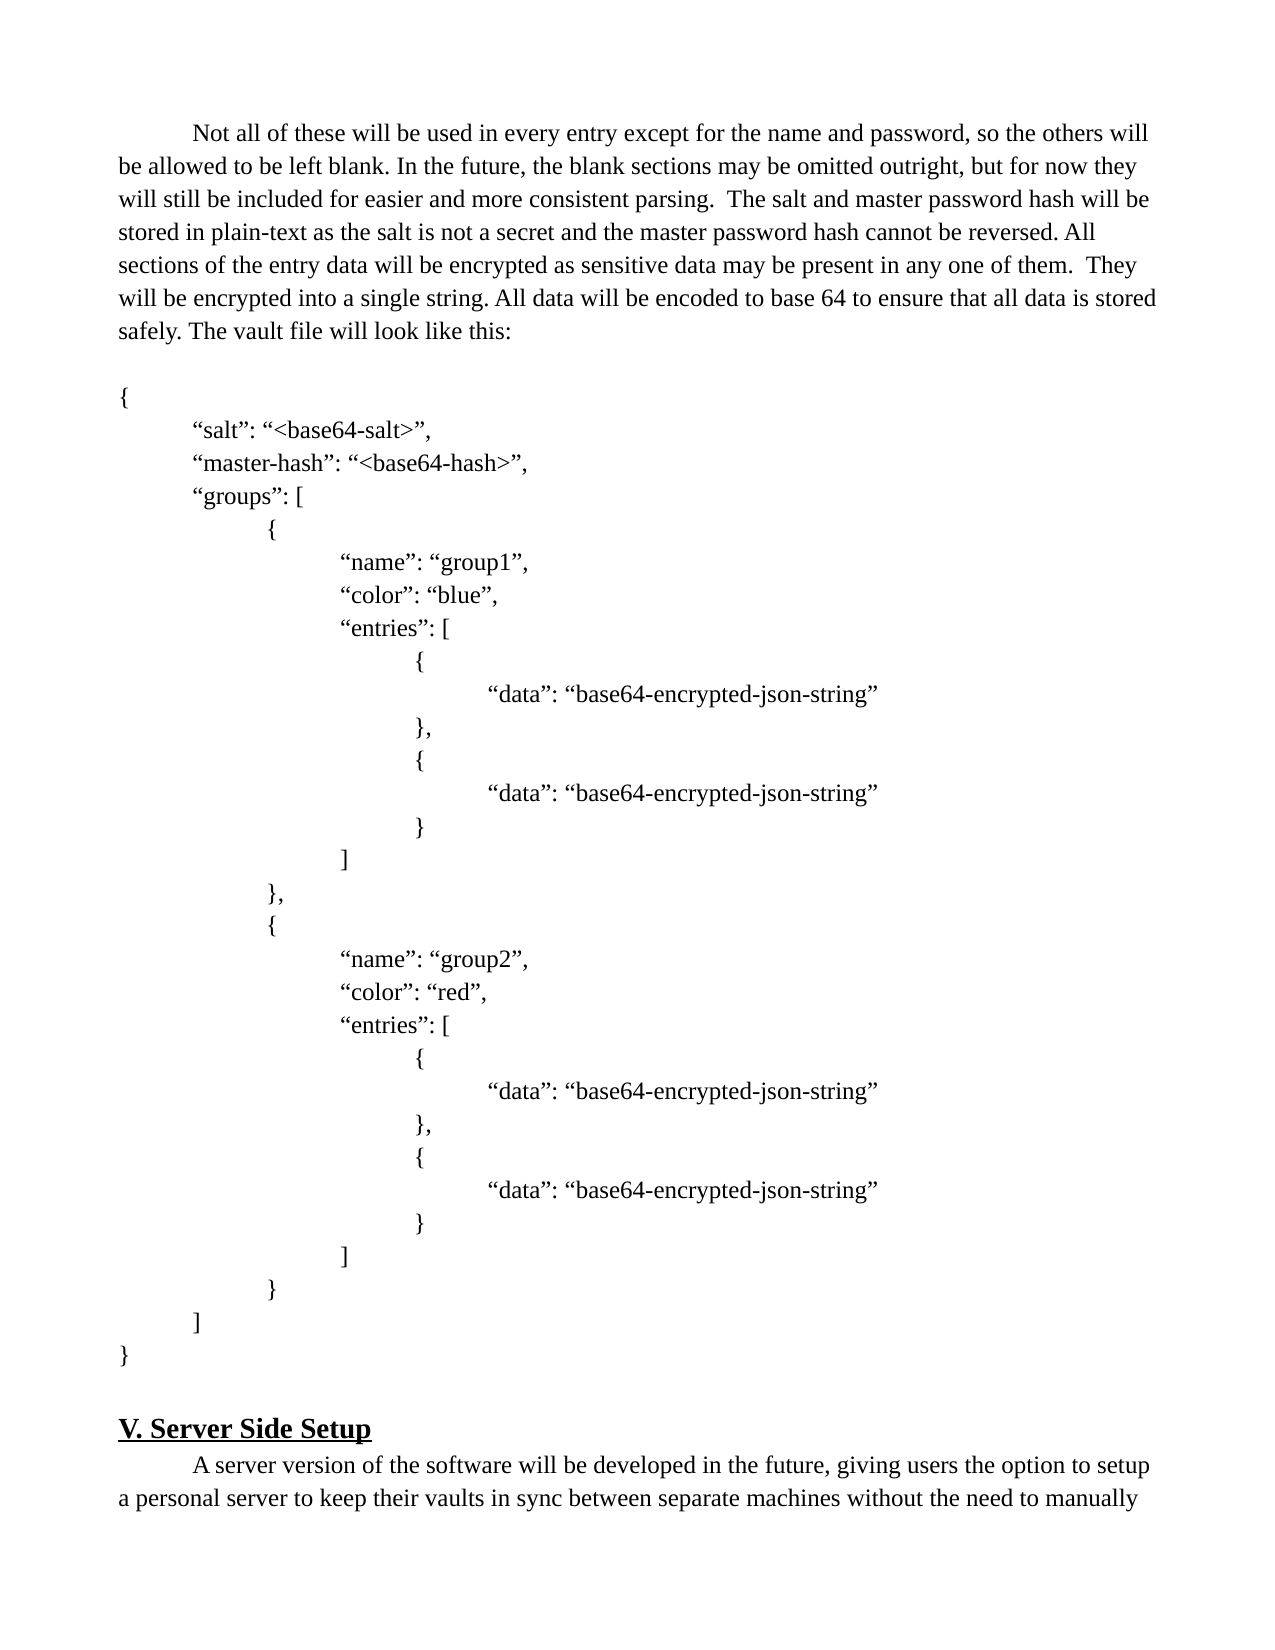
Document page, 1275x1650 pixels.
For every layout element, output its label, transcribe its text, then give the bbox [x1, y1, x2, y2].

text “data”: “base64-encrypted-json-string” [118, 1175, 1157, 1203]
text “data”: “base64-encrypted-json-string” [118, 1076, 1157, 1104]
text “master-hash”: “<base64-hash>”, [118, 448, 1157, 477]
text }, [118, 1109, 1157, 1137]
text { [118, 1142, 1157, 1171]
text { [118, 646, 1157, 675]
text { [118, 514, 1157, 543]
text } [118, 1274, 1157, 1303]
text { [118, 382, 1157, 411]
text “name”: “group1”, [118, 547, 1157, 576]
text ] [118, 844, 1157, 873]
text ] [118, 1241, 1157, 1269]
text “salt”: “<base64-salt>”, [118, 415, 1157, 444]
text } [118, 1208, 1157, 1237]
text “color”: “red”, [118, 977, 1157, 1005]
text “entries”: [ [118, 1010, 1157, 1038]
text { [118, 1043, 1157, 1071]
text A server version of the software will be developed in the future, giving users the option to setup a personal server to keep their vaults in sync between separate machines without the need to manually [118, 1450, 1157, 1512]
text }, [118, 878, 1157, 906]
text “color”: “blue”, [118, 580, 1157, 609]
text Not all of these will be used in every entry except for the name and password, so the others will be allowed to be left blank. In the future, the blank sections may be omitted outright, but for now they will still be included for easier and more consistent parsing. The salt and master password hash will be stored in plain-text as the salt is not a secret and the master password hash cannot be reversed. All sections of the entry data will be encrypted as sensitive data may be present in any one of them. They will be encrypted into a single string. All data will be encoded to base 64 to ensure that all data is stored safely. The vault file will look like this: [118, 118, 1157, 378]
text { [118, 911, 1157, 939]
text “data”: “base64-encrypted-json-string” [118, 679, 1157, 708]
text “groups”: [ [118, 481, 1157, 510]
text { [118, 746, 1157, 774]
text “entries”: [ [118, 613, 1157, 642]
text ] [118, 1307, 1157, 1336]
text “name”: “group2”, [118, 944, 1157, 972]
text V. Server Side Setup [118, 1411, 1157, 1445]
text } [118, 1340, 1157, 1369]
text } [118, 812, 1157, 840]
text “data”: “base64-encrypted-json-string” [118, 778, 1157, 807]
text }, [118, 712, 1157, 741]
